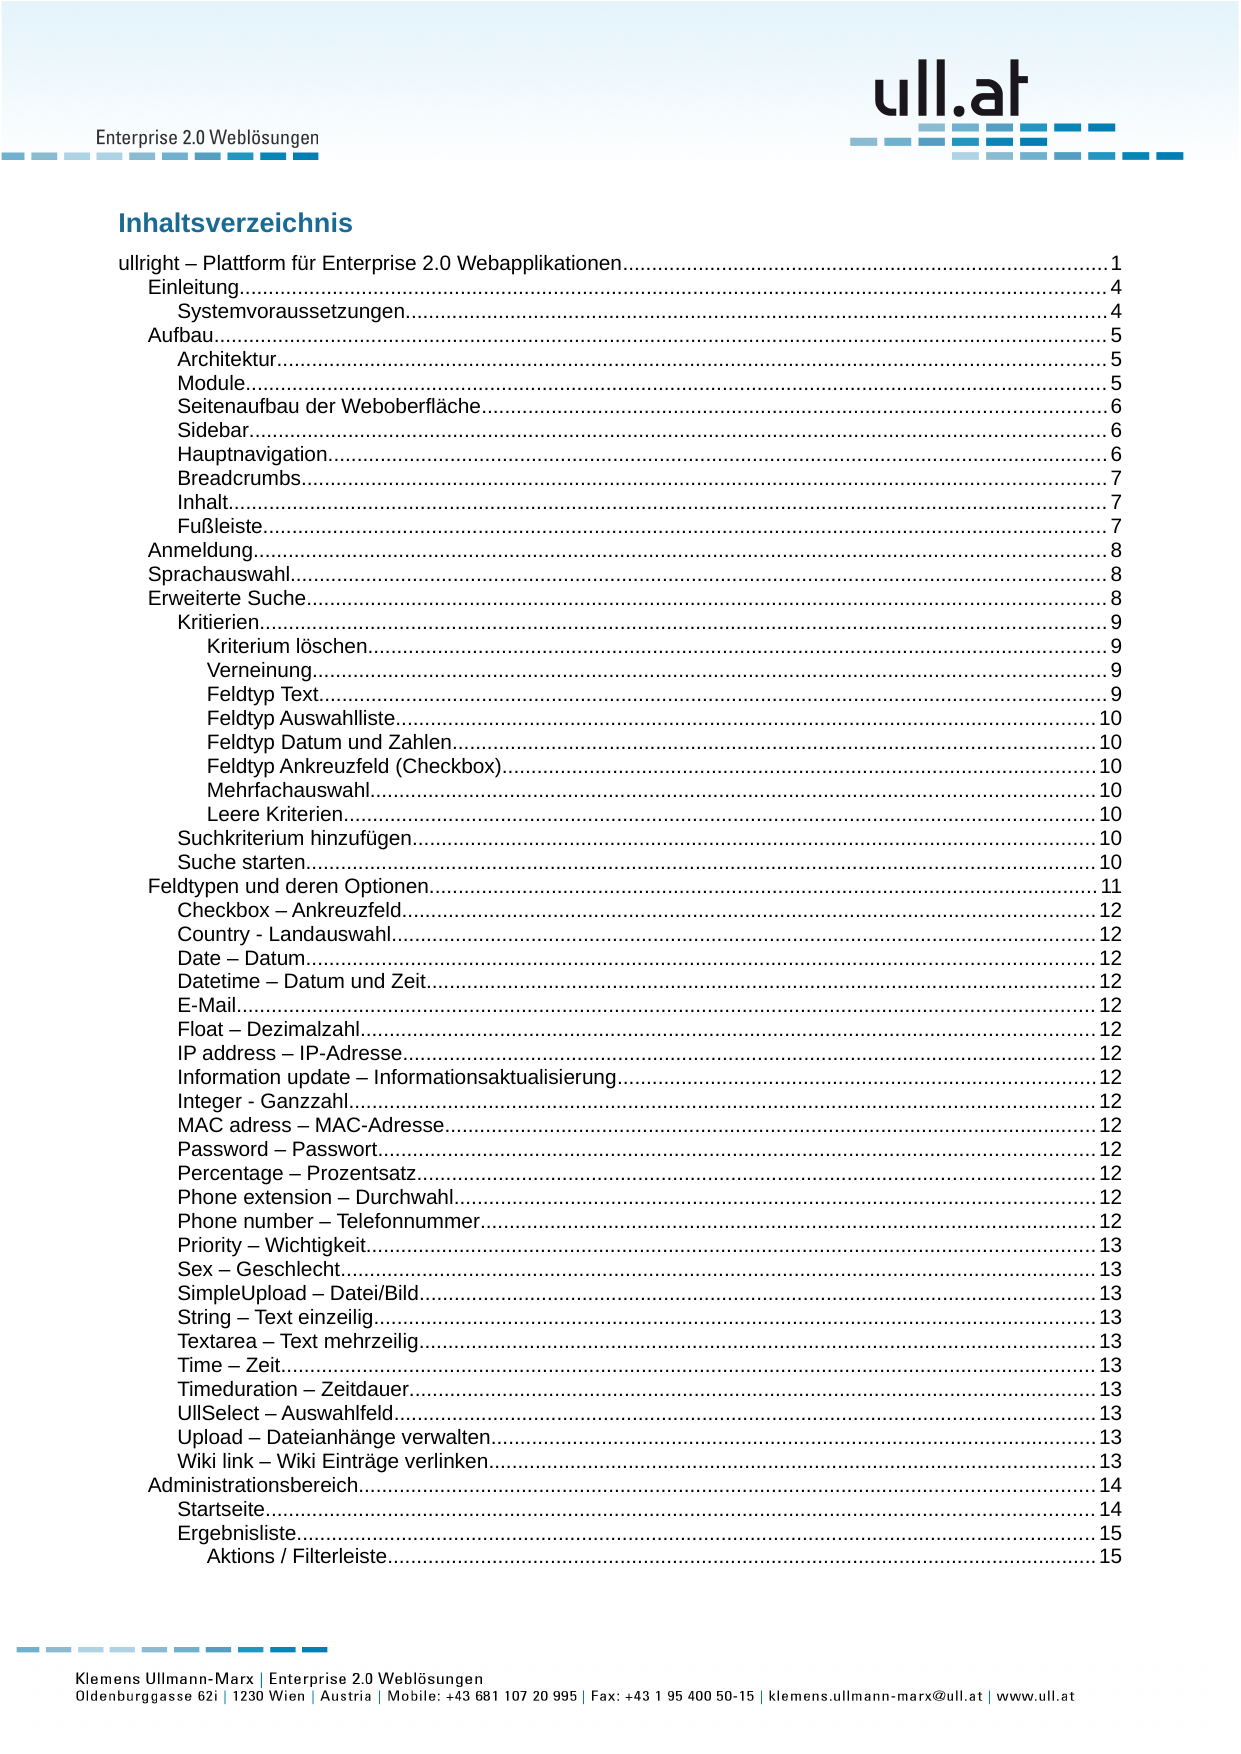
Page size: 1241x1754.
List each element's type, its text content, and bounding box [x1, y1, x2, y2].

text Datetime – Datum und Zeit 12 [177, 969, 1122, 993]
text MAC adress – MAC-Adresse 12 [177, 1113, 1122, 1137]
text Anmeldung 8 [148, 538, 1122, 562]
text SimpleUpload – Datei/Bild 13 [177, 1281, 1122, 1305]
text ullright – Plattform für Enterprise 2.0 Webapplikationen 1 [118, 251, 1122, 274]
text Password – Passwort 12 [177, 1137, 1122, 1161]
text Wiki link – Wiki Einträge verlinken 13 [177, 1448, 1122, 1472]
text Aktions / Filterleiste 15 [207, 1544, 1122, 1568]
text Inhalt 7 [177, 490, 1122, 514]
text Seitenaufbau der Weboberfläche 6 [177, 394, 1122, 418]
text Erweiterte Suche 8 [148, 586, 1122, 610]
text Checkbox – Ankreuzfeld 12 [177, 897, 1122, 921]
text Module 5 [177, 370, 1122, 394]
text Feldtypen und deren Optionen 11 [148, 873, 1122, 897]
text Feldtyp Ankreuzfeld (Checkbox) 10 [207, 754, 1122, 778]
text Feldtyp Text 9 [207, 682, 1122, 706]
text Administrationsbereich 14 [148, 1472, 1122, 1496]
picture [1, 1, 1239, 160]
text Information update – Informationsaktualisierung 12 [177, 1065, 1122, 1089]
text Breadcrumbs 7 [177, 466, 1122, 490]
text Textarea – Text mehrzeilig 13 [177, 1329, 1122, 1353]
text Kritierien 9 [177, 610, 1122, 634]
text Startseite 14 [177, 1496, 1122, 1520]
text Sprachauswahl 8 [148, 562, 1122, 586]
text Leere Kriterien 10 [207, 802, 1122, 826]
text Mehrfachauswahl 10 [207, 778, 1122, 802]
text Aufbau 5 [148, 322, 1122, 346]
text UllSelect – Auswahlfeld 13 [177, 1401, 1122, 1424]
text Country - Landauswahl 12 [177, 921, 1122, 945]
picture [16, 1647, 1230, 1745]
text Ergebnisliste 15 [177, 1520, 1122, 1544]
text Feldtyp Datum und Zahlen 10 [207, 730, 1122, 754]
text Suchkriterium hinzufügen 10 [177, 826, 1122, 849]
text Verneinung 9 [207, 658, 1122, 682]
text String – Text einzeilig 13 [177, 1305, 1122, 1329]
text E-Mail 12 [177, 993, 1122, 1017]
text Suche starten 10 [177, 849, 1122, 873]
text Architektur 5 [177, 346, 1122, 370]
text Fußleiste 7 [177, 514, 1122, 538]
text Upload – Dateianhänge verwalten 13 [177, 1424, 1122, 1448]
text IP address – IP-Adresse 12 [177, 1041, 1122, 1065]
text Percentage – Prozentsatz 12 [177, 1161, 1122, 1185]
text Systemvoraussetzungen 4 [177, 298, 1122, 322]
text Sex – Geschlecht 13 [177, 1257, 1122, 1281]
text Float – Dezimalzahl 12 [177, 1017, 1122, 1041]
text Hauptnavigation 6 [177, 442, 1122, 466]
text Phone number – Telefonnummer 12 [177, 1209, 1122, 1233]
subtitle Inhaltsverzeichnis [118, 207, 1122, 238]
text Time – Zeit 13 [177, 1353, 1122, 1377]
text Kriterium löschen 9 [207, 634, 1122, 658]
text Phone extension – Durchwahl 12 [177, 1185, 1122, 1209]
text Priority – Wichtigkeit 13 [177, 1233, 1122, 1257]
text Integer - Ganzzahl 12 [177, 1089, 1122, 1113]
text Timeduration – Zeitdauer 13 [177, 1377, 1122, 1401]
text Einleitung 4 [148, 274, 1122, 298]
text Date – Datum 12 [177, 945, 1122, 969]
text Sidebar 6 [177, 418, 1122, 442]
text Feldtyp Auswahlliste 10 [207, 706, 1122, 730]
